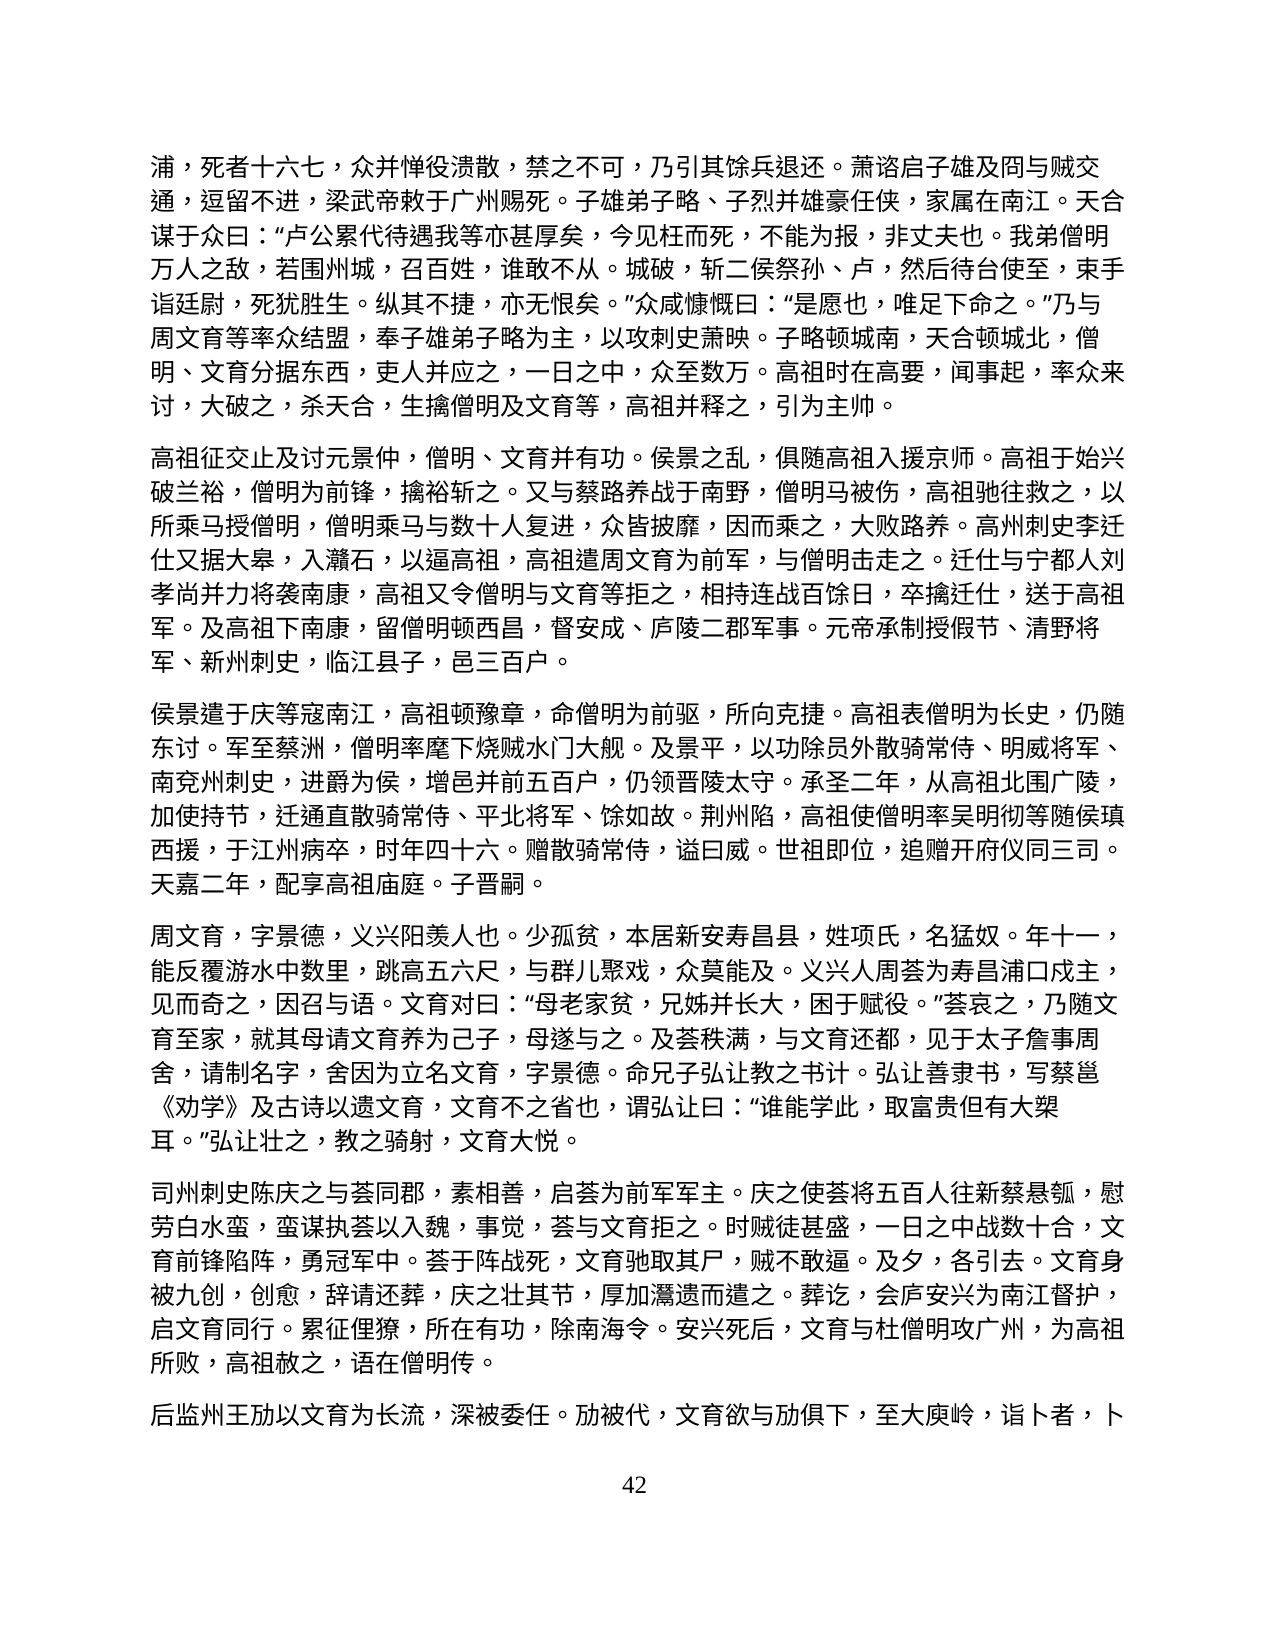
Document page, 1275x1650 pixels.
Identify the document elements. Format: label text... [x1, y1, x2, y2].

text 侯景遣于庆等寇南江，高祖顿豫章，命僧明为前驱，所向克捷。高祖表僧明为长史，仍随东讨。军至蔡洲，僧明率麾下烧贼水门大舰。及景平，以功除员外散骑常侍、明威将军、南兗州刺史，进爵为侯，增邑并前五百户，仍领晋陵太守。承圣二年，从高祖北围广陵，加使持节，迁通直散骑常侍、平北将军、馀如故。荆州陷，高祖使僧明率吴明彻等随侯瑱西援，于江州病卒，时年四十六。赠散骑常侍，谥曰威。世祖即位，追赠开府仪同三司。天嘉二年，配享高祖庙庭。子晋嗣。 [150, 697, 1125, 901]
text 周文育，字景德，义兴阳羡人也。少孤贫，本居新安寿昌县，姓项氏，名猛奴。年十一，能反覆游水中数里，跳高五六尺，与群儿聚戏，众莫能及。义兴人周荟为寿昌浦口戍主，见而奇之，因召与语。文育对曰：“母老家贫，兄姊并长大，困于赋役。”荟哀之，乃随文育至家，就其母请文育养为己子，母遂与之。及荟秩满，与文育还都，见于太子詹事周舍，请制名字，舍因为立名文育，字景德。命兄子弘让教之书计。弘让善隶书，写蔡邕《劝学》及古诗以遗文育，文育不之省也，谓弘让曰：“谁能学此，取富贵但有大槊耳。”弘让壮之，教之骑射，文育大悦。 [150, 919, 1125, 1157]
text 司州刺史陈庆之与荟同郡，素相善，启荟为前军军主。庆之使荟将五百人往新蔡悬瓠，慰劳白水蛮，蛮谋执荟以入魏，事觉，荟与文育拒之。时贼徒甚盛，一日之中战数十合，文育前锋陷阵，勇冠军中。荟于阵战死，文育驰取其尸，贼不敢逼。及夕，各引去。文育身被九创，创愈，辞请还葬，庆之壮其节，厚加灊遗而遣之。葬讫，会庐安兴为南江督护，启文育同行。累征俚獠，所在有功，除南海令。安兴死后，文育与杜僧明攻广州，为高祖所败，高祖赦之，语在僧明传。 [150, 1175, 1125, 1380]
text 后监州王劢以文育为长流，深被委任。劢被代，文育欲与劢俱下，至大庾岭，诣卜者，卜 [150, 1398, 1125, 1432]
text 浦，死者十六七，众并惮役溃散，禁之不可，乃引其馀兵退还。萧谘启子雄及冏与贼交通，逗留不进，梁武帝敕于广州赐死。子雄弟子略、子烈并雄豪任侠，家属在南江。天合谋于众曰：“卢公累代待遇我等亦甚厚矣，今见枉而死，不能为报，非丈夫也。我弟僧明万人之敌，若围州城，召百姓，谁敢不从。城破，斩二侯祭孙、卢，然后待台使至，束手诣廷尉，死犹胜生。纵其不捷，亦无恨矣。”众咸慷慨曰：“是愿也，唯足下命之。”乃与周文育等率众结盟，奉子雄弟子略为主，以攻刺史萧映。子略顿城南，天合顿城北，僧明、文育分据东西，吏人并应之，一日之中，众至数万。高祖时在高要，闻事起，率众来讨，大破之，杀天合，生擒僧明及文育等，高祖并释之，引为主帅。 [150, 150, 1125, 422]
text 高祖征交止及讨元景仲，僧明、文育并有功。侯景之乱，俱随高祖入援京师。高祖于始兴破兰裕，僧明为前锋，擒裕斩之。又与蔡路养战于南野，僧明马被伤，高祖驰往救之，以所乘马授僧明，僧明乘马与数十人复进，众皆披靡，因而乘之，大败路养。高州刺史李迁仕又据大皋，入灨石，以逼高祖，高祖遣周文育为前军，与僧明击走之。迁仕与宁都人刘孝尚并力将袭南康，高祖又令僧明与文育等拒之，相持连战百馀日，卒擒迁仕，送于高祖军。及高祖下南康，留僧明顿西昌，督安成、庐陵二郡军事。元帝承制授假节、清野将军、新州刺史，临江县子，邑三百户。 [150, 440, 1125, 679]
